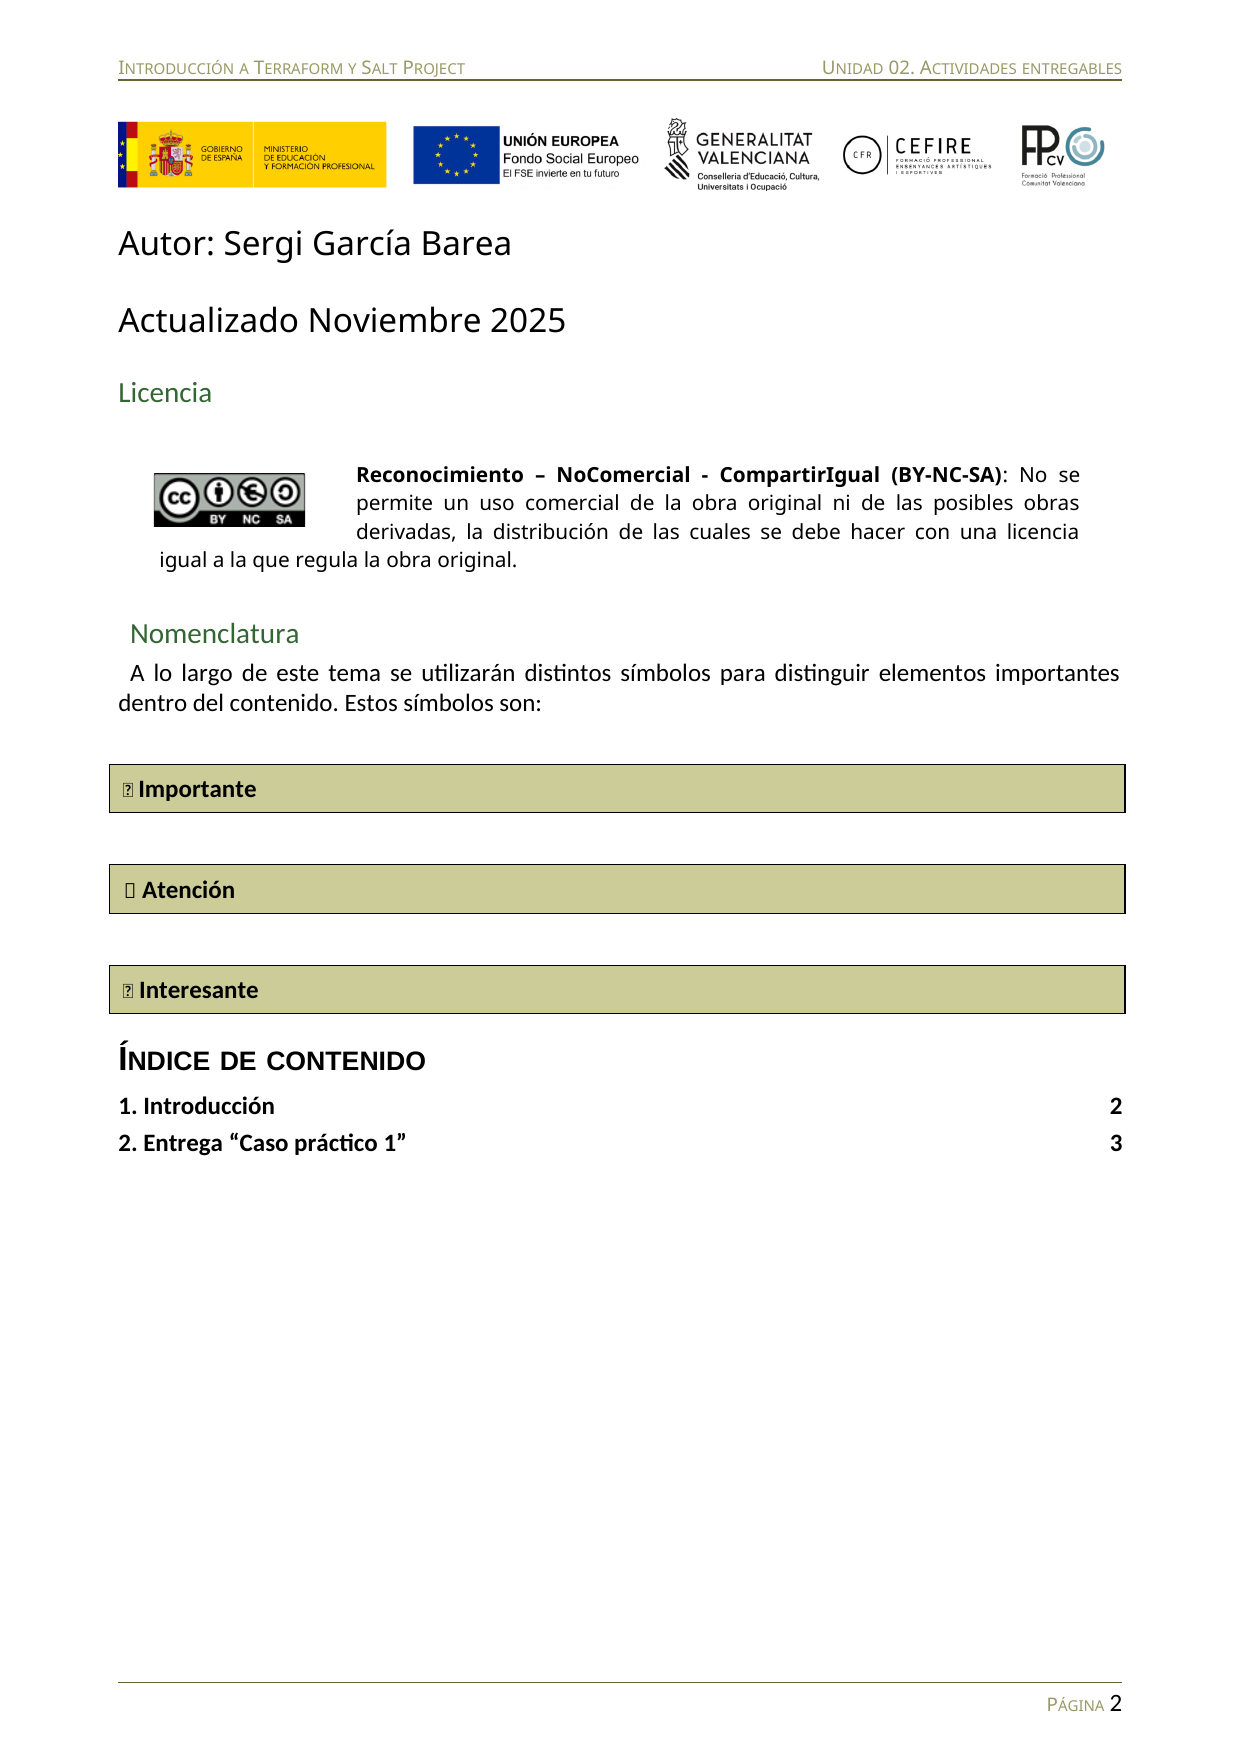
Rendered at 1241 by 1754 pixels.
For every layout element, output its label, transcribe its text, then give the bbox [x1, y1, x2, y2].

picture [118, 118, 1122, 191]
text Licencia [118, 374, 1122, 410]
text Autor: Sergi García Barea [118, 219, 1122, 265]
text Reconocimiento – NoComercial - CompartirIgual (BY-NC-SA): No se permite un uso comercial de la obra original ni de las posibles obras derivadas, la distribución de las cuales se debe hacer con una licencia igual a la que regula la obra original. [159, 460, 1080, 574]
text ❕ Atención [110, 865, 1124, 913]
text 💬 Interesante [110, 966, 1124, 1013]
text Índice de contenido [118, 1039, 1122, 1077]
text 📖 Importante [110, 765, 1124, 812]
text 2. Entrega “Caso práctico 1” 3 [118, 1127, 1122, 1157]
text A lo largo de este tema se utilizarán distintos símbolos para distinguir elementos importantes dentro del contenido. Estos símbolos son: [118, 657, 1122, 718]
text 1. Introducción 2 [118, 1090, 1122, 1121]
text Actualizado Noviembre 2025 [118, 297, 1122, 342]
picture [153, 473, 306, 527]
text Nomenclatura [118, 615, 1122, 651]
